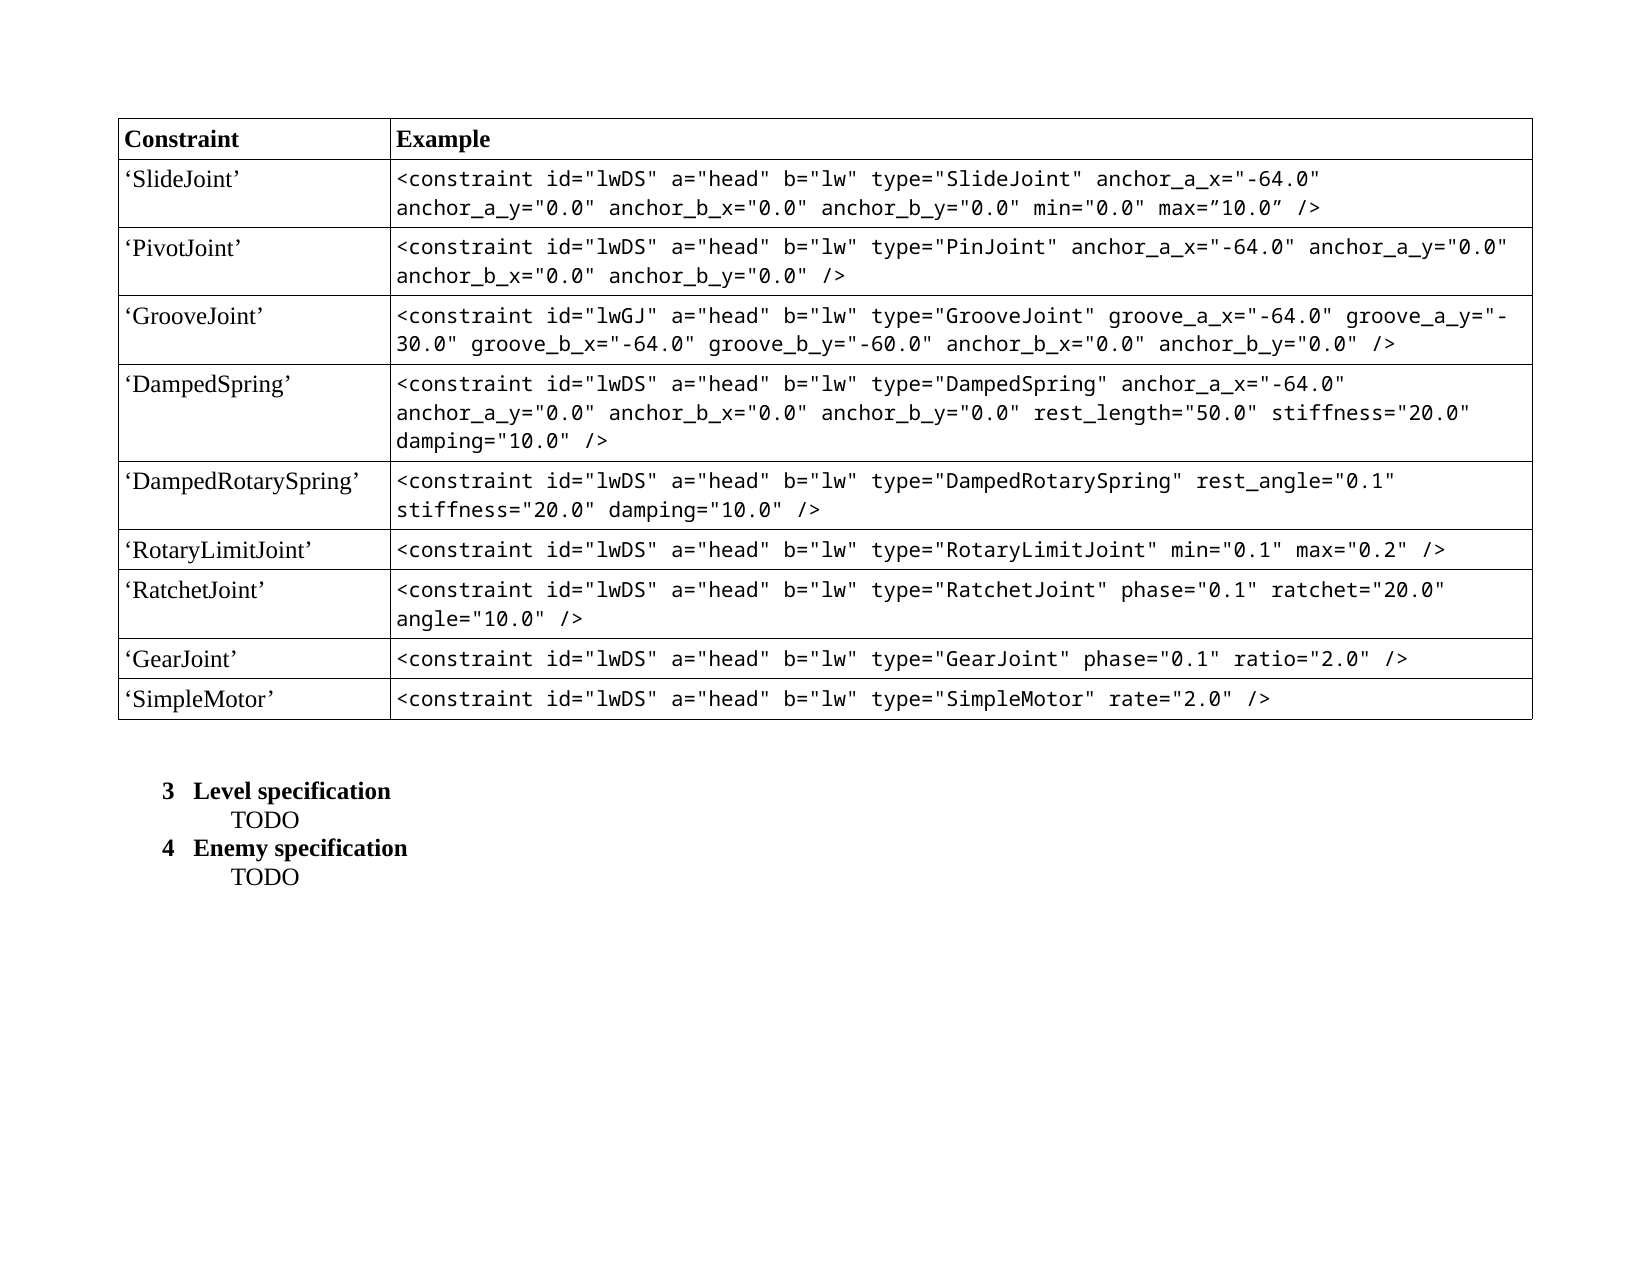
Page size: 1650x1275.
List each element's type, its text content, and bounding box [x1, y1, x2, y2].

table_header Constraint [119, 119, 390, 158]
table_cell <constraint id="lwDS" a="head" b="lw" type="RotaryLimitJoint" min="0.1" max="0.2" /> [391, 530, 1532, 569]
table_cell <constraint id="lwDS" a="head" b="lw" type="DampedRotarySpring" rest_angle="0.1" stiffness="20.0" damping="10.0" /> [391, 462, 1532, 529]
table_cell <constraint id="lwDS" a="head" b="lw" type="RatchetJoint" phase="0.1" ratchet="20.0" angle="10.0" /> [391, 570, 1532, 638]
table_cell <constraint id="lwDS" a="head" b="lw" type="SimpleMotor" rate="2.0" /> [391, 679, 1532, 718]
table_cell ‘DampedRotarySpring’ [119, 462, 390, 529]
table_header Example [391, 119, 1532, 158]
table_cell ‘GrooveJoint’ [119, 296, 390, 364]
table_cell ‘RatchetJoint’ [119, 570, 390, 638]
list TODO [193, 805, 1532, 833]
table_cell <constraint id="lwDS" a="head" b="lw" type="DampedSpring" anchor_a_x="-64.0" anchor_a_y="0.0" anchor_b_x="0.0" anchor_b_y="0.0" rest_length="50.0" stiffness="20.0" damping="10.0" /> [391, 365, 1532, 461]
table_cell <constraint id="lwGJ" a="head" b="lw" type="GrooveJoint" groove_a_x="-64.0" groove_a_y="-30.0" groove_b_x="-64.0" groove_b_y="-60.0" anchor_b_x="0.0" anchor_b_y="0.0" /> [391, 296, 1532, 364]
list Enemy specification [156, 833, 1532, 862]
table_cell <constraint id="lwDS" a="head" b="lw" type="PinJoint" anchor_a_x="-64.0" anchor_a_y="0.0" anchor_b_x="0.0" anchor_b_y="0.0" /> [391, 228, 1532, 295]
table_cell <constraint id="lwDS" a="head" b="lw" type="SlideJoint" anchor_a_x="-64.0" anchor_a_y="0.0" anchor_b_x="0.0" anchor_b_y="0.0" min="0.0" max=”10.0” /> [391, 160, 1532, 227]
list Level specification [156, 776, 1532, 805]
table_cell ‘PivotJoint’ [119, 228, 390, 295]
list TODO [193, 862, 1532, 891]
table_cell ‘SimpleMotor’ [119, 679, 390, 718]
table_cell ‘GearJoint’ [119, 639, 390, 678]
table_cell <constraint id="lwDS" a="head" b="lw" type="GearJoint" phase="0.1" ratio="2.0" /> [391, 639, 1532, 678]
table_cell ‘DampedSpring’ [119, 365, 390, 461]
table_cell ‘SlideJoint’ [119, 160, 390, 227]
table_cell ‘RotaryLimitJoint’ [119, 530, 390, 569]
